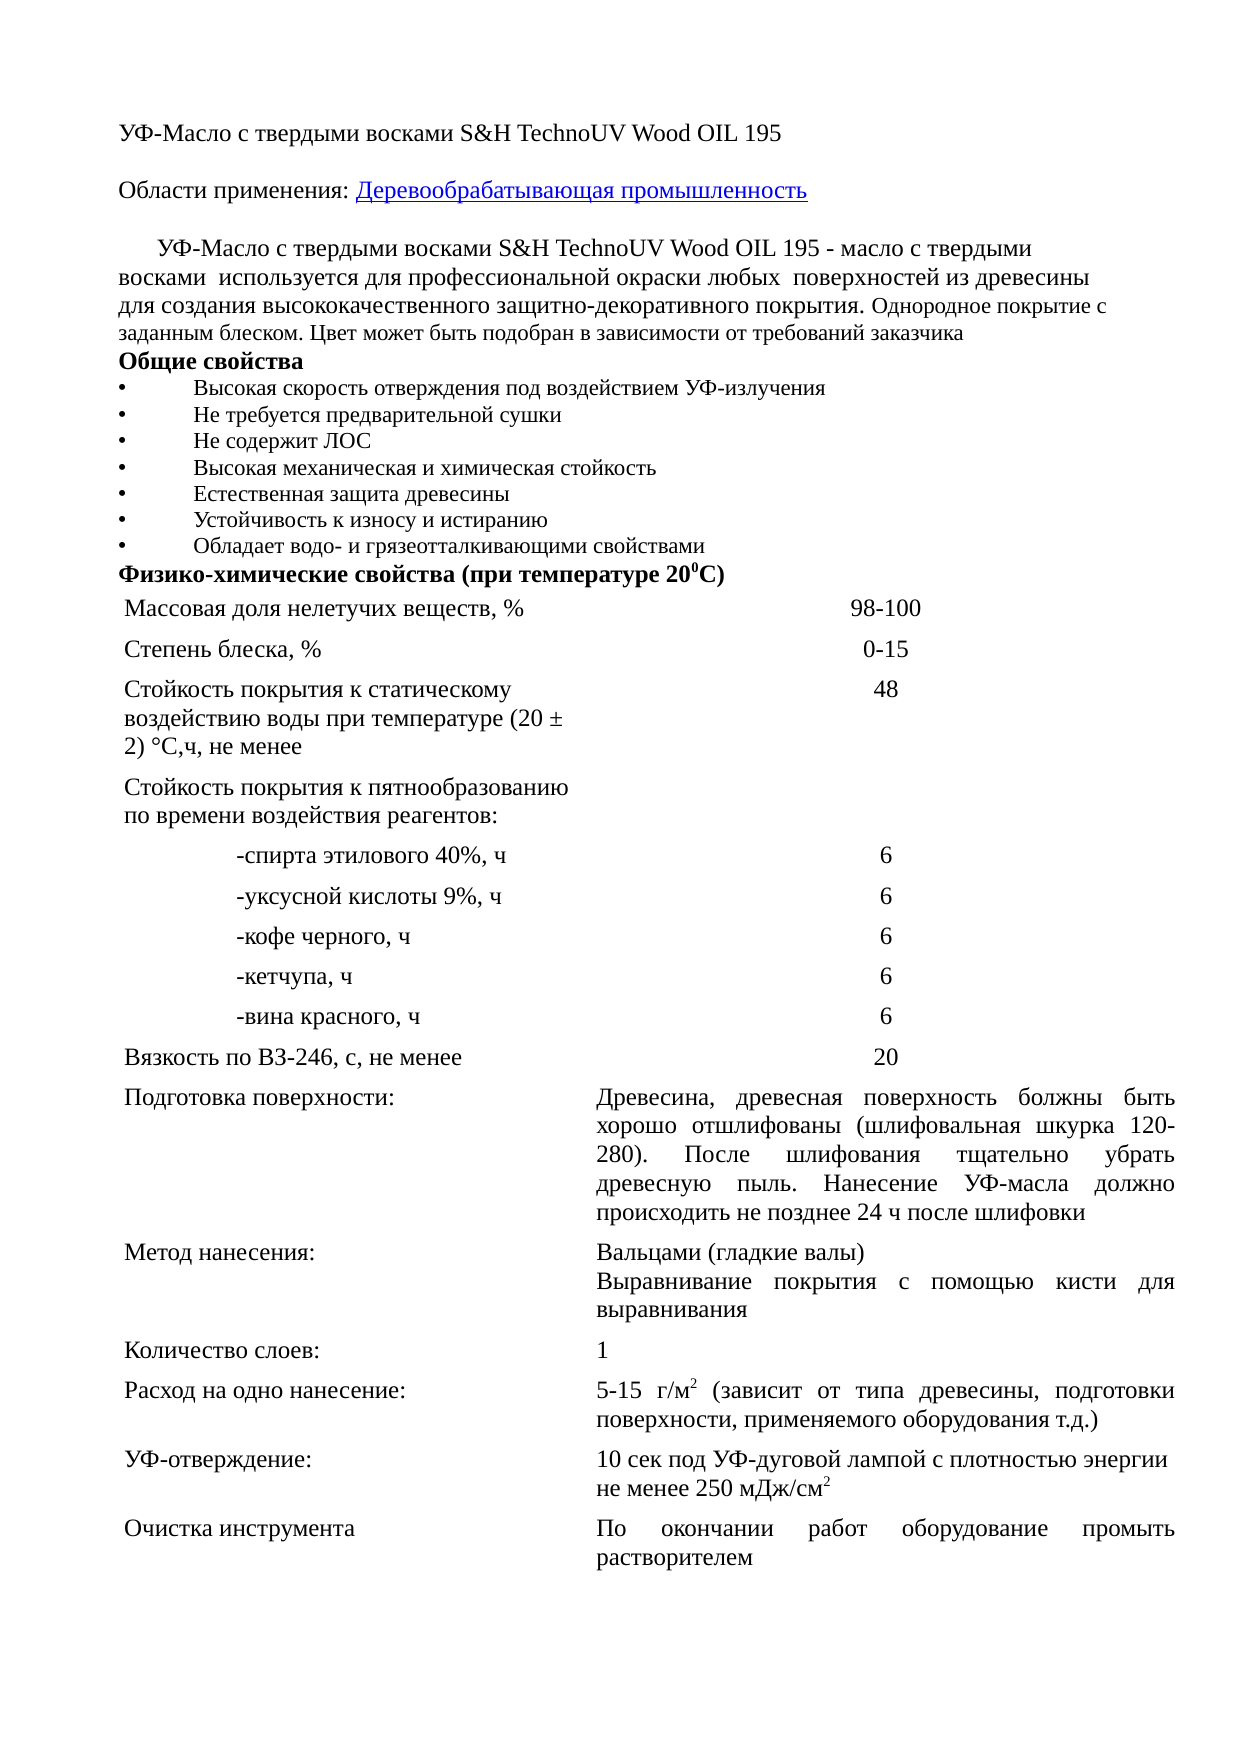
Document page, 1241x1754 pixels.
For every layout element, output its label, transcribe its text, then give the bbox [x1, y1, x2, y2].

table_cell Подготовка поверхности: [118, 1076, 590, 1231]
table_cell -уксусной кислоты 9%, ч [118, 875, 590, 915]
table_cell 48 [590, 668, 1181, 766]
list Высокая механическая и химическая стойкость [118, 453, 1122, 480]
table_cell -спирта этилового 40%, ч [118, 835, 590, 875]
table_header 98-100 [590, 588, 1181, 628]
table_cell 20 [590, 1036, 1181, 1076]
table_cell -кетчупа, ч [118, 955, 590, 996]
table_cell Метод нанесения: [118, 1231, 590, 1329]
table_header Массовая доля нелетучих веществ, % [118, 588, 590, 628]
table_cell Степень блеска, % [118, 628, 590, 668]
table_cell Стойкость покрытия к статическому воздействию воды при температуре (20 ± 2) °С,ч, не менее [118, 668, 590, 766]
list Высокая скорость отверждения под воздействием УФ-излучения [118, 374, 1122, 401]
table_cell 6 [590, 875, 1181, 915]
table_cell 5-15 г/м2 (зависит от типа древесины, подготовки поверхности, применяемого оборудования т.д.) [590, 1369, 1181, 1438]
list Не содержит ЛОС [118, 427, 1122, 453]
table_cell 10 сек под УФ-дуговой лампой с плотностью энергии не менее 250 мДж/см2 [590, 1438, 1181, 1507]
list Естественная защита древесины [118, 480, 1122, 506]
table_cell 6 [590, 835, 1181, 875]
table_cell Очистка инструмента [118, 1507, 590, 1576]
text Общие свойства [118, 346, 1122, 374]
table_cell 6 [590, 996, 1181, 1036]
list Обладает водо- и грязеотталкивающими свойствами [118, 533, 1122, 559]
table_cell 0-15 [590, 628, 1181, 668]
table_cell -кофе черного, ч [118, 915, 590, 955]
table_cell -вина красного, ч [118, 996, 590, 1036]
text УФ-Масло с твердыми восками S&H TechnoUV Wood OIL 195 - масло с твердыми восками используется для профессиональной окраски любых поверхностей из древесины для создания высококачественного защитно-декоративного покрытия. Однородное покрытие с заданным блеском. Цвет может быть подобран в зависимости от требований заказчика [118, 233, 1122, 346]
table_cell Количество слоев: [118, 1329, 590, 1369]
table_cell 1 [590, 1329, 1181, 1369]
table_cell Расход на одно нанесение: [118, 1369, 590, 1438]
table_cell Древесина, древесная поверхность болжны быть хорошо отшлифованы (шлифовальная шкурка 120-280). После шлифования тщательно убрать древесную пыль. Нанесение УФ-масла должно происходить не позднее 24 ч после шлифовки [590, 1076, 1181, 1231]
text Физико-химические свойства (при температуре 200С) [118, 559, 1122, 588]
text Области применения: Деревообрабатывающая промышленность [118, 176, 1122, 204]
table_cell 6 [590, 915, 1181, 955]
list Не требуется предварительной сушки [118, 401, 1122, 427]
table_cell [590, 766, 1181, 835]
table_cell Стойкость покрытия к пятнообразованию по времени воздействия реагентов: [118, 766, 590, 835]
table_cell Вязкость по ВЗ-246, с, не менее [118, 1036, 590, 1076]
table_cell 6 [590, 955, 1181, 996]
table_cell Вальцами (гладкие валы) Выравнивание покрытия с помощью кисти для выравнивания [590, 1231, 1181, 1329]
table_cell УФ-отверждение: [118, 1438, 590, 1507]
text УФ-Масло с твердыми восками S&H TechnoUV Wood OIL 195 [118, 118, 1122, 147]
list Устойчивость к износу и истиранию [118, 506, 1122, 533]
table_cell По окончании работ оборудование промыть растворителем [590, 1507, 1181, 1576]
